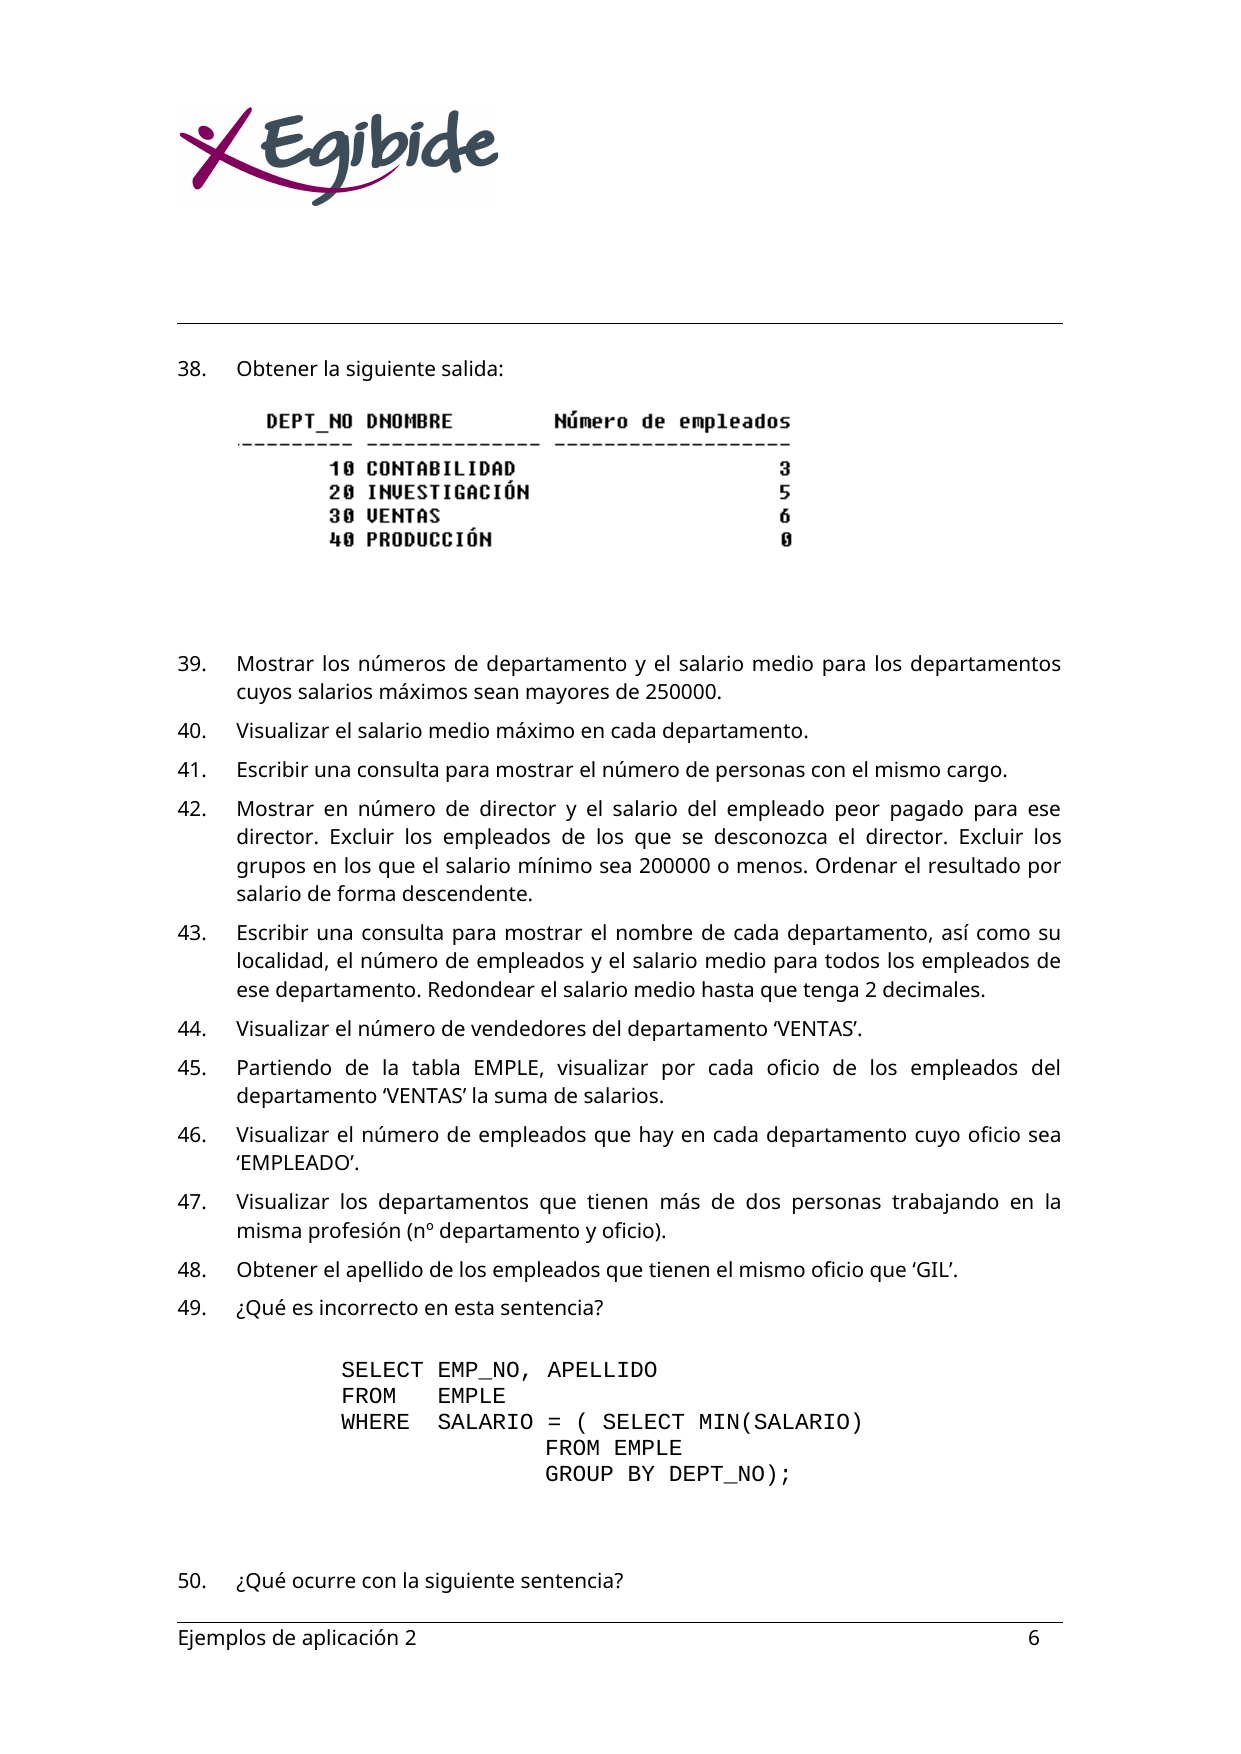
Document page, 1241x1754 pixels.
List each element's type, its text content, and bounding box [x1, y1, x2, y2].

list ¿Qué es incorrecto en esta sentencia? [177, 1293, 1063, 1322]
list Visualizar el número de empleados que hay en cada departamento cuyo oficio sea ‘EMPLEADO’. [177, 1120, 1063, 1177]
list Visualizar el salario medio máximo en cada departamento. [177, 716, 1063, 745]
list Escribir una consulta para mostrar el nombre de cada departamento, así como su localidad, el número de empleados y el salario medio para todos los empleados de ese departamento. Redondear el salario medio hasta que tenga 2 decimales. [177, 918, 1063, 1003]
list SELECT EMP_NO, APELLIDO [282, 1358, 1063, 1384]
list Mostrar los números de departamento y el salario medio para los departamentos cuyos salarios máximos sean mayores de 250000. [177, 649, 1063, 706]
list Obtener la siguiente salida: [177, 354, 1063, 382]
picture [238, 401, 890, 572]
picture [179, 107, 499, 206]
list Visualizar el número de vendedores del departamento ‘VENTAS’. [177, 1014, 1063, 1042]
list FROM EMPLE [282, 1436, 1063, 1462]
list Visualizar los departamentos que tienen más de dos personas trabajando en la misma profesión (nº departamento y oficio). [177, 1187, 1063, 1244]
list Mostrar en número de director y el salario del empleado peor pagado para ese director. Excluir los empleados de los que se desconozca el director. Excluir los grupos en los que el salario mínimo sea 200000 o menos. Ordenar el resultado por salario de forma descendente. [177, 794, 1063, 908]
list Partiendo de la tabla EMPLE, visualizar por cada oficio de los empleados del departamento ‘VENTAS’ la suma de salarios. [177, 1053, 1063, 1110]
list WHERE SALARIO = ( SELECT MIN(SALARIO) [282, 1410, 1063, 1436]
list ¿Qué ocurre con la siguiente sentencia? [177, 1566, 1063, 1594]
list Obtener el apellido de los empleados que tienen el mismo oficio que ‘GIL’. [177, 1255, 1063, 1283]
list FROM EMPLE [282, 1384, 1063, 1410]
list Escribir una consulta para mostrar el número de personas con el mismo cargo. [177, 755, 1063, 784]
list GROUP BY DEPT_NO); [282, 1462, 1063, 1488]
